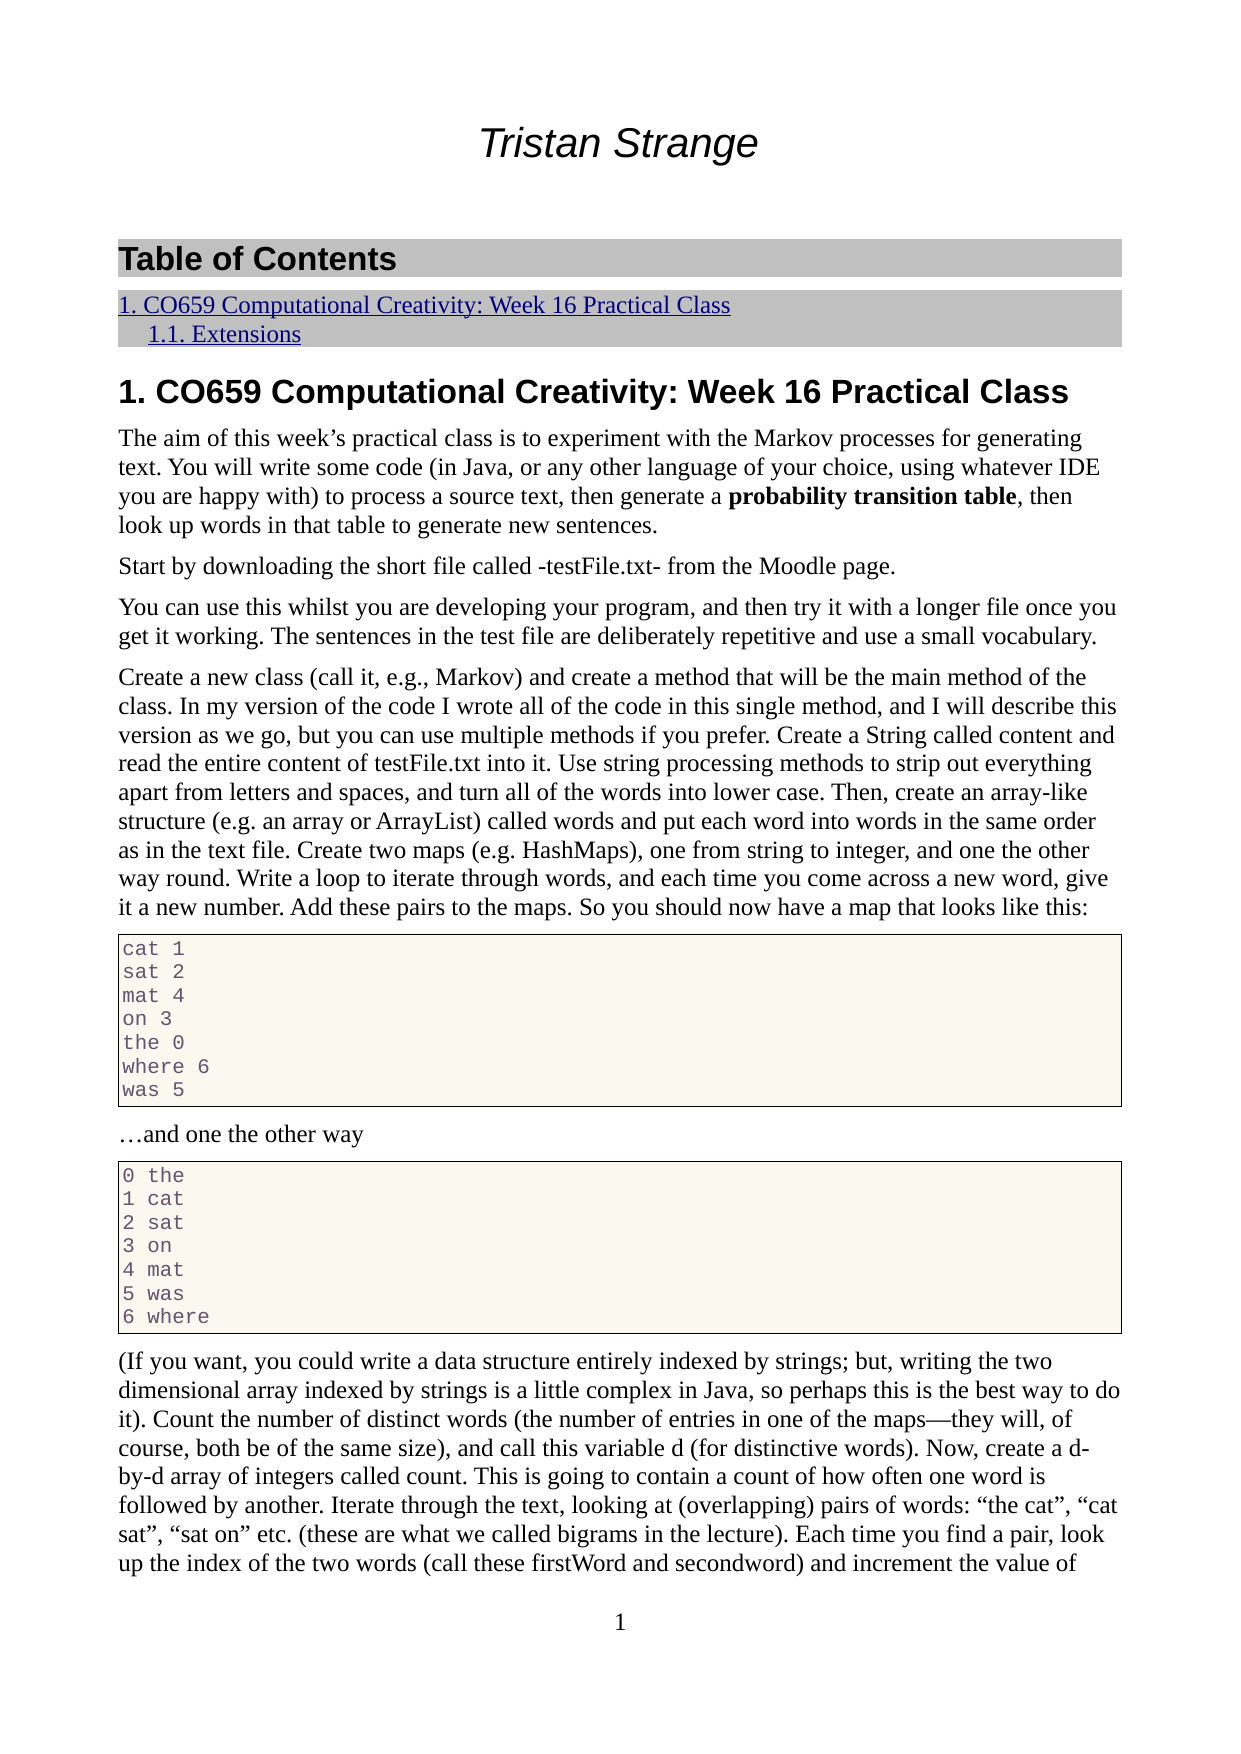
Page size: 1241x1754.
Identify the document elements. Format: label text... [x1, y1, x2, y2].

text cat 1 [119, 935, 1121, 957]
text You can use this whilst you are developing your program, and then try it with a longer file once you get it working. The sentences in the test file are deliberately repetitive and use a small vocabulary. [118, 592, 1122, 650]
text 6 where [119, 1302, 1121, 1333]
text 2 sat [119, 1208, 1121, 1232]
text 3 on [119, 1232, 1121, 1255]
text 1 cat [119, 1184, 1121, 1208]
text 0 the [119, 1162, 1121, 1184]
text mat 4 [119, 981, 1121, 1004]
text 4 mat [119, 1255, 1121, 1279]
text was 5 [119, 1075, 1121, 1106]
text …and one the other way [118, 1119, 1122, 1148]
text where 6 [119, 1052, 1121, 1075]
text 1. CO659 Computational Creativity: Week 16 Practical Class [118, 290, 1122, 319]
subtitle CO659 Computational Creativity: Week 16 Practical Class [118, 372, 1122, 411]
text the 0 [119, 1028, 1121, 1052]
text Start by downloading the short file called -testFile.txt- from the Moodle page. [118, 551, 1122, 580]
text on 3 [119, 1004, 1121, 1028]
text (If you want, you could write a data structure entirely indexed by strings; but, writing the two dimensional array indexed by strings is a little complex in Java, so perhaps this is the best way to do it). Count the number of distinct words (the number of entries in one of the maps—they will, of course, both be of the same size), and call this variable d (for distinctive words). Now, create a d-by-d array of integers called count. This is going to contain a count of how often one word is followed by another. Iterate through the text, looking at (overlapping) pairs of words: “the cat”, “cat sat”, “sat on” etc. (these are what we called bigrams in the lecture). Each time you find a pair, look up the index of the two words (call these firstWord and secondword) and increment the value of [118, 1346, 1122, 1576]
text sat 2 [119, 957, 1121, 981]
subtitle Tristan Strange [118, 118, 1122, 166]
text 1.1. Extensions [148, 319, 1122, 347]
text Create a new class (call it, e.g., Markov) and create a method that will be the main method of the class. In my version of the code I wrote all of the code in this single method, and I will describe this version as we go, but you can use multiple methods if you prefer. Create a String called content and read the entire content of testFile.txt into it. Use string processing methods to strip out everything apart from letters and spaces, and turn all of the words into lower case. Then, create an array-like structure (e.g. an array or ArrayList) called words and put each word into words in the same order as in the text file. Create two maps (e.g. HashMaps), one from string to integer, and one the other way round. Write a loop to iterate through words, and each time you come across a new word, give it a new number. Add these pairs to the maps. So you should now have a map that looks like this: [118, 662, 1122, 921]
subtitle Table of Contents [118, 239, 1122, 277]
text 5 was [119, 1279, 1121, 1302]
text The aim of this week’s practical class is to experiment with the Markov processes for generating text. You will write some code (in Java, or any other language of your choice, using whatever IDE you are happy with) to process a source text, then generate a probability transition table, then look up words in that table to generate new sentences. [118, 423, 1122, 538]
